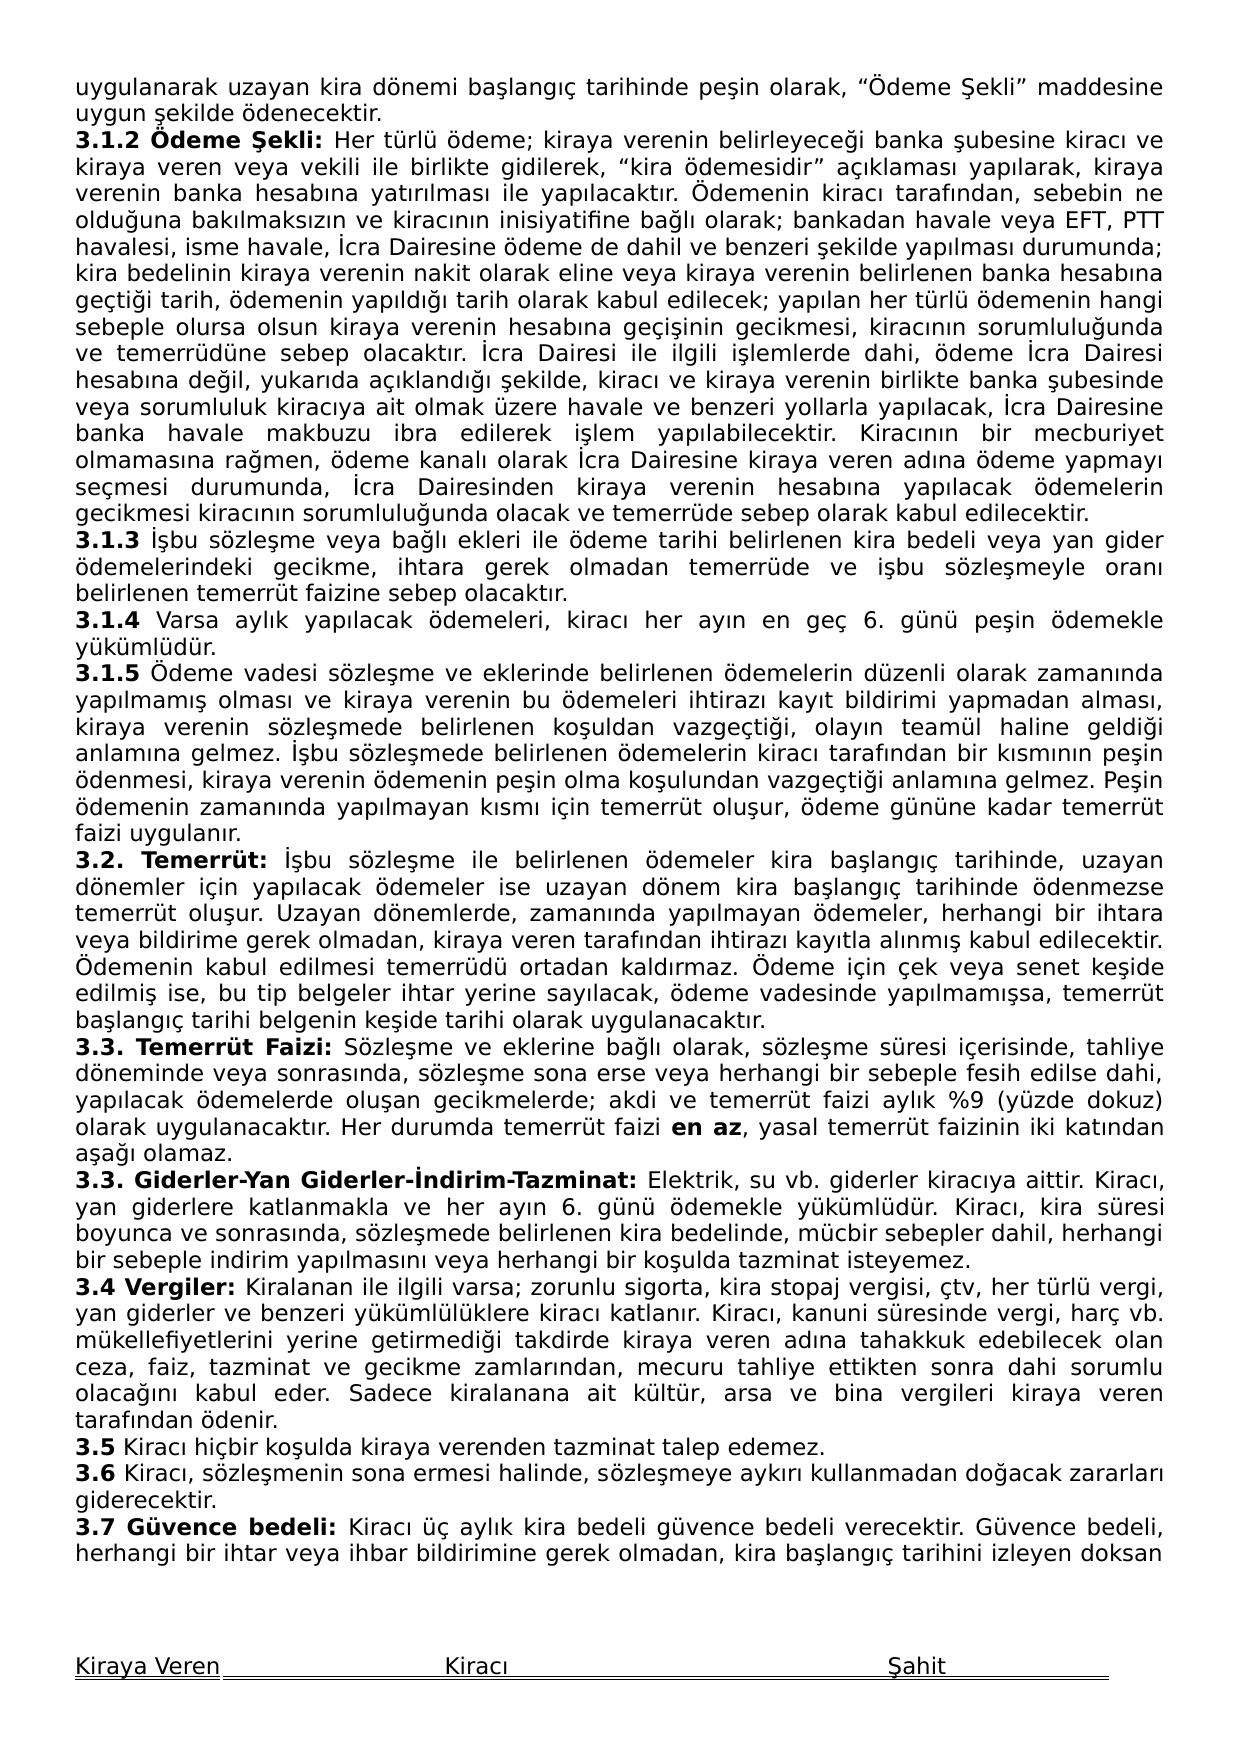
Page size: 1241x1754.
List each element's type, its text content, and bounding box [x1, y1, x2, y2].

text 3.2. Temerrüt: İşbu sözleşme ile belirlenen ödemeler kira başlangıç tarihinde, uzayan dönemler için yapılacak ödemeler ise uzayan dönem kira başlangıç tarihinde ödenmezse temerrüt oluşur. Uzayan dönemlerde, zamanında yapılmayan ödemeler, herhangi bir ihtara veya bildirime gerek olmadan, kiraya veren tarafından ihtirazı kayıtla alınmış kabul edilecektir. Ödemenin kabul edilmesi temerrüdü ortadan kaldırmaz. Ödeme için çek veya senet keşide edilmiş ise, bu tip belgeler ihtar yerine sayılacak, ödeme vadesinde yapılmamışsa, temerrüt başlangıç tarihi belgenin keşide tarihi olarak uygulanacaktır. [75, 847, 1165, 1034]
text 3.4 Vergiler: Kiralanan ile ilgili varsa; zorunlu sigorta, kira stopaj vergisi, çtv, her türlü vergi, yan giderler ve benzeri yükümlülüklere kiracı katlanır. Kiracı, kanuni süresinde vergi, harç vb. mükellefiyetlerini yerine getirmediği takdirde kiraya veren adına tahakkuk edebilecek olan ceza, faiz, tazminat ve gecikme zamlarından, mecuru tahliye ettikten sonra dahi sorumlu olacağını kabul eder. Sadece kiralanana ait kültür, arsa ve bina vergileri kiraya veren tarafından ödenir. [75, 1274, 1165, 1434]
text 3.1.4 Varsa aylık yapılacak ödemeleri, kiracı her ayın en geç 6. günü peşin ödemekle yükümlüdür. [75, 607, 1165, 660]
text 3.1.2 Ödeme Şekli: Her türlü ödeme; kiraya verenin belirleyeceği banka şubesine kiracı ve kiraya veren veya vekili ile birlikte gidilerek, “kira ödemesidir” açıklaması yapılarak, kiraya verenin banka hesabına yatırılması ile yapılacaktır. Ödemenin kiracı tarafından, sebebin ne olduğuna bakılmaksızın ve kiracının inisiyatifine bağlı olarak; bankadan havale veya EFT, PTT havalesi, isme havale, İcra Dairesine ödeme de dahil ve benzeri şekilde yapılması durumunda; kira bedelinin kiraya verenin nakit olarak eline veya kiraya verenin belirlenen banka hesabına geçtiği tarih, ödemenin yapıldığı tarih olarak kabul edilecek; yapılan her türlü ödemenin hangi sebeple olursa olsun kiraya verenin hesabına geçişinin gecikmesi, kiracının sorumluluğunda ve temerrüdüne sebep olacaktır. İcra Dairesi ile ilgili işlemlerde dahi, ödeme İcra Dairesi hesabına değil, yukarıda açıklandığı şekilde, kiracı ve kiraya verenin birlikte banka şubesinde veya sorumluluk kiracıya ait olmak üzere havale ve benzeri yollarla yapılacak, İcra Dairesine banka havale makbuzu ibra edilerek işlem yapılabilecektir. Kiracının bir mecburiyet olmamasına rağmen, ödeme kanalı olarak İcra Dairesine kiraya veren adına ödeme yapmayı seçmesi durumunda, İcra Dairesinden kiraya verenin hesabına yapılacak ödemelerin gecikmesi kiracının sorumluluğunda olacak ve temerrüde sebep olarak kabul edilecektir. [75, 127, 1165, 527]
text 3.5 Kiracı hiçbir koşulda kiraya verenden tazminat talep edemez. [75, 1434, 1165, 1460]
text 3.7 Güvence bedeli: Kiracı üç aylık kira bedeli güvence bedeli verecektir. Güvence bedeli, herhangi bir ihtar veya ihbar bildirimine gerek olmadan, kira başlangıç tarihini izleyen doksan [75, 1514, 1165, 1567]
text 3.1.3 İşbu sözleşme veya bağlı ekleri ile ödeme tarihi belirlenen kira bedeli veya yan gider ödemelerindeki gecikme, ihtara gerek olmadan temerrüde ve işbu sözleşmeyle oranı belirlenen temerrüt faizine sebep olacaktır. [75, 527, 1165, 607]
text 3.3. Temerrüt Faizi: Sözleşme ve eklerine bağlı olarak, sözleşme süresi içerisinde, tahliye döneminde veya sonrasında, sözleşme sona erse veya herhangi bir sebeple fesih edilse dahi, yapılacak ödemelerde oluşan gecikmelerde; akdi ve temerrüt faizi aylık %9 (yüzde dokuz) olarak uygulanacaktır. Her durumda temerrüt faizi en az, yasal temerrüt faizinin iki katından aşağı olamaz. [75, 1034, 1165, 1167]
text 3.3. Giderler-Yan Giderler-İndirim-Tazminat: Elektrik, su vb. giderler kiracıya aittir. Kiracı, yan giderlere katlanmakla ve her ayın 6. günü ödemekle yükümlüdür. Kiracı, kira süresi boyunca ve sonrasında, sözleşmede belirlenen kira bedelinde, mücbir sebepler dahil, herhangi bir sebeple indirim yapılmasını veya herhangi bir koşulda tazminat isteyemez. [75, 1167, 1165, 1274]
text 3.6 Kiracı, sözleşmenin sona ermesi halinde, sözleşmeye aykırı kullanmadan doğacak zararları giderecektir. [75, 1460, 1165, 1514]
text uygulanarak uzayan kira dönemi başlangıç tarihinde peşin olarak, “Ödeme Şekli” maddesine uygun şekilde ödenecektir. [75, 74, 1165, 127]
text 3.1.5 Ödeme vadesi sözleşme ve eklerinde belirlenen ödemelerin düzenli olarak zamanında yapılmamış olması ve kiraya verenin bu ödemeleri ihtirazı kayıt bildirimi yapmadan alması, kiraya verenin sözleşmede belirlenen koşuldan vazgeçtiği, olayın teamül haline geldiği anlamına gelmez. İşbu sözleşmede belirlenen ödemelerin kiracı tarafından bir kısmının peşin ödenmesi, kiraya verenin ödemenin peşin olma koşulundan vazgeçtiği anlamına gelmez. Peşin ödemenin zamanında yapılmayan kısmı için temerrüt oluşur, ödeme gününe kadar temerrüt faizi uygulanır. [75, 660, 1165, 847]
